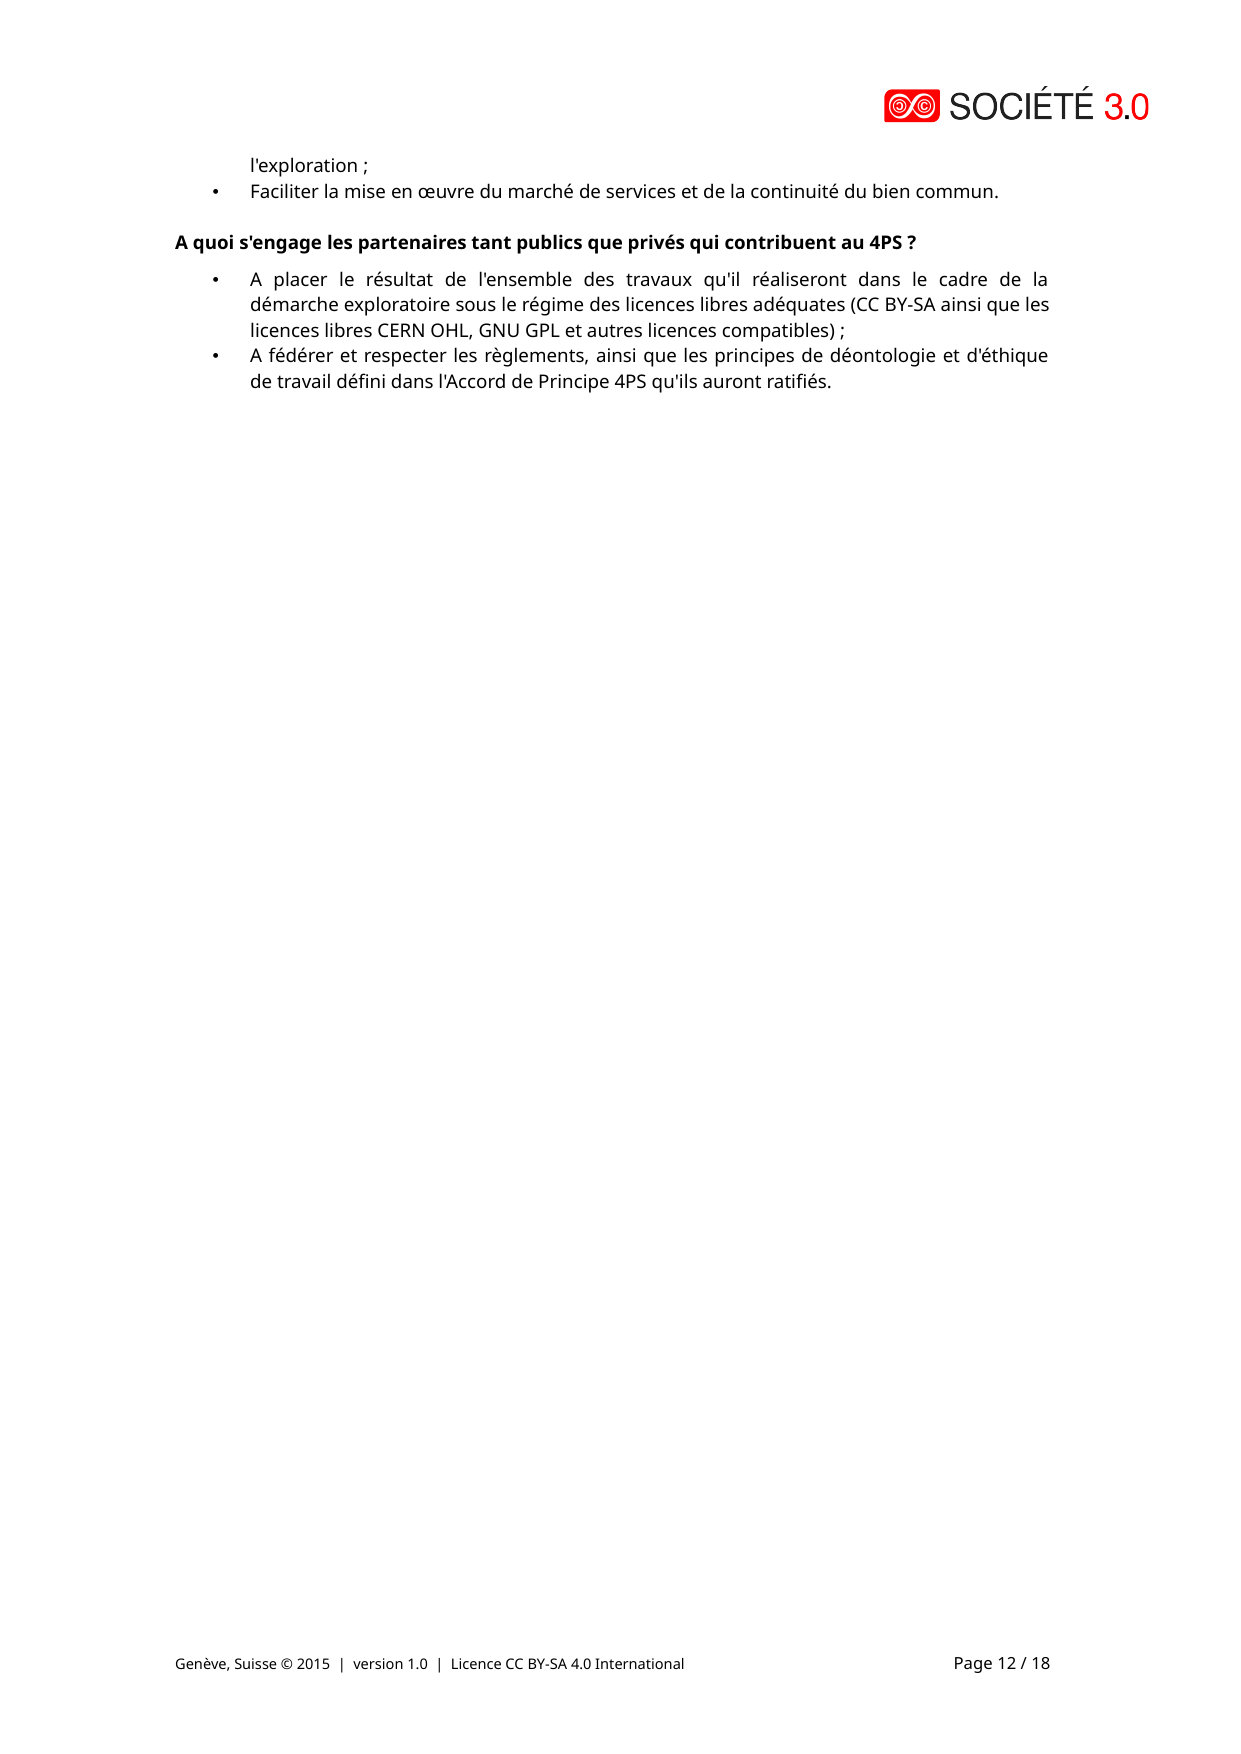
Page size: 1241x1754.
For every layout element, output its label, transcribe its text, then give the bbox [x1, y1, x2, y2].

list l'exploration ; [212, 153, 1050, 178]
list Faciliter la mise en œuvre du marché de services et de la continuité du bien commun. [212, 178, 1050, 204]
text A quoi s'engage les partenaires tant publics que privés qui contribuent au 4PS ? [175, 229, 1050, 255]
list A placer le résultat de l'ensemble des travaux qu'il réaliseront dans le cadre de la démarche exploratoire sous le régime des licences libres adéquates (CC BY-SA ainsi que les licences libres CERN OHL, GNU GPL et autres licences compatibles) ; [212, 266, 1050, 343]
picture [884, 83, 1149, 125]
list A fédérer et respecter les règlements, ainsi que les principes de déontologie et d'éthique de travail défini dans l'Accord de Principe 4PS qu'ils auront ratifiés. [212, 343, 1050, 394]
